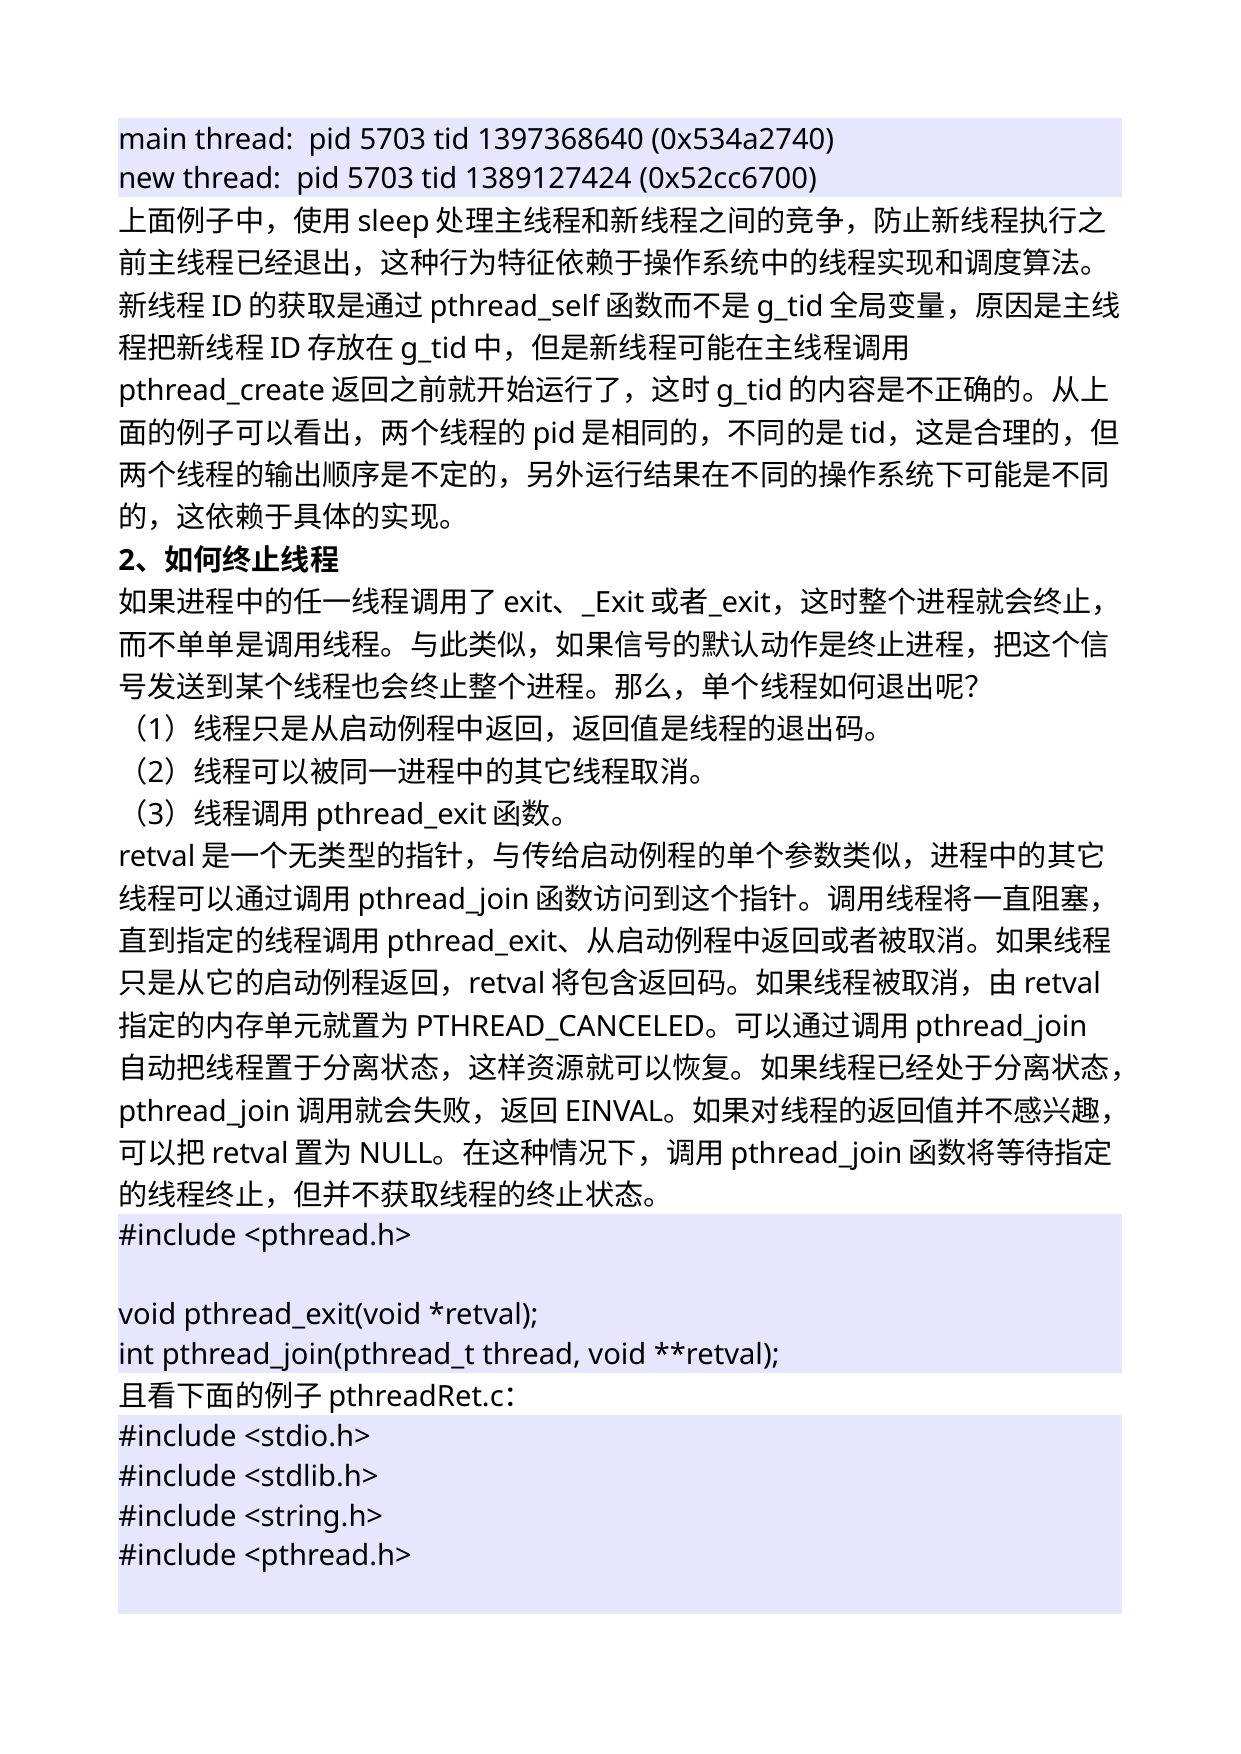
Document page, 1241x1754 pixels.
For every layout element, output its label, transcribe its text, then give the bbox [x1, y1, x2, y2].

text new thread: pid 5703 tid 1389127424 (0x52cc6700) [118, 158, 1122, 197]
text 上面例子中，使用sleep处理主线程和新线程之间的竞争，防止新线程执行之前主线程已经退出，这种行为特征依赖于操作系统中的线程实现和调度算法。新线程ID的获取是通过pthread_self函数而不是g_tid全局变量，原因是主线程把新线程ID存放在g_tid中，但是新线程可能在主线程调用pthread_create返回之前就开始运行了，这时g_tid的内容是不正确的。从上面的例子可以看出，两个线程的pid是相同的，不同的是tid，这是合理的，但两个线程的输出顺序是不定的，另外运行结果在不同的操作系统下可能是不同的，这依赖于具体的实现。 [118, 197, 1122, 536]
text （1）线程只是从启动例程中返回，返回值是线程的退出码。 [118, 706, 1122, 748]
text #include <pthread.h> [118, 1214, 1122, 1254]
text 2、如何终止线程 [118, 536, 1122, 579]
text 且看下面的例子pthreadRet.c： [118, 1373, 1122, 1415]
text #include <pthread.h> [118, 1534, 1122, 1574]
text 如果进程中的任一线程调用了exit、_Exit或者_exit，这时整个进程就会终止，而不单单是调用线程。与此类似，如果信号的默认动作是终止进程，把这个信号发送到某个线程也会终止整个进程。那么，单个线程如何退出呢？ [118, 579, 1122, 706]
text void pthread_exit(void *retval); [118, 1294, 1122, 1333]
text int pthread_join(pthread_t thread, void **retval); [118, 1333, 1122, 1373]
text （3）线程调用pthread_exit函数。 [118, 791, 1122, 833]
text #include <stdlib.h> [118, 1455, 1122, 1495]
text retval是一个无类型的指针，与传给启动例程的单个参数类似，进程中的其它线程可以通过调用pthread_join函数访问到这个指针。调用线程将一直阻塞，直到指定的线程调用pthread_exit、从启动例程中返回或者被取消。如果线程只是从它的启动例程返回，retval将包含返回码。如果线程被取消，由retval指定的内存单元就置为PTHREAD_CANCELED。可以通过调用pthread_join自动把线程置于分离状态，这样资源就可以恢复。如果线程已经处于分离状态，pthread_join调用就会失败，返回EINVAL。如果对线程的返回值并不感兴趣，可以把retval置为NULL。在这种情况下，调用pthread_join函数将等待指定的线程终止，但并不获取线程的终止状态。 [118, 833, 1122, 1214]
text main thread: pid 5703 tid 1397368640 (0x534a2740) [118, 118, 1122, 158]
text #include <stdio.h> [118, 1415, 1122, 1455]
text （2）线程可以被同一进程中的其它线程取消。 [118, 748, 1122, 791]
text #include <string.h> [118, 1495, 1122, 1534]
